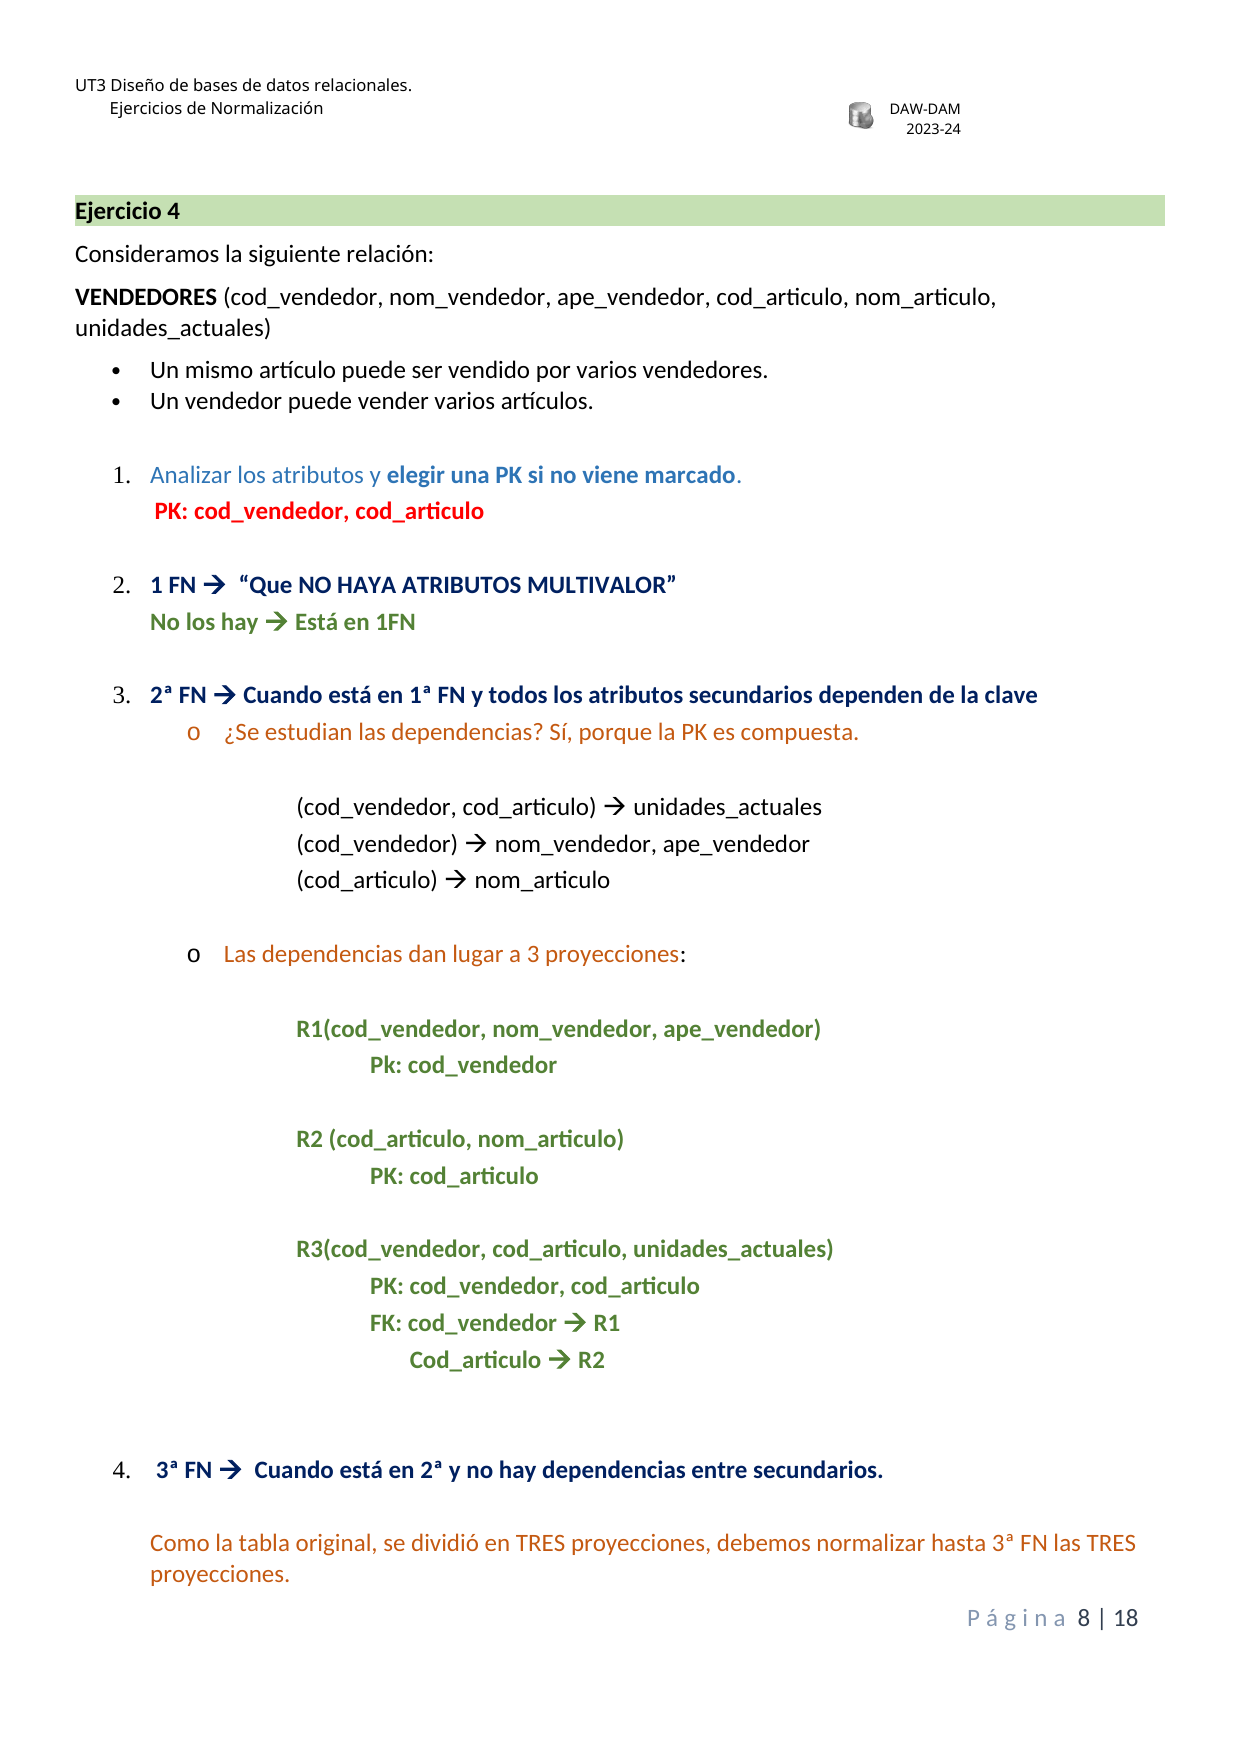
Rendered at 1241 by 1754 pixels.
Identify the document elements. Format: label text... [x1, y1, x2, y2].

text Cod_articulo  R2 [150, 1344, 1165, 1374]
text PK: cod_vendedor, cod_articulo [150, 1270, 1165, 1301]
text (cod_vendedor)  nom_vendedor, ape_vendedor [222, 828, 1165, 858]
text Consideramos la siguiente relación: [75, 238, 1165, 269]
text PK: cod_vendedor, cod_articulo [75, 496, 1165, 526]
text Ejercicio 4 [75, 195, 1165, 226]
text No los hay  Está en 1FN [150, 606, 1165, 636]
text R2 (cod_articulo, nom_articulo) [222, 1123, 1165, 1154]
list 1 FN  “Que NO HAYA ATRIBUTOS MULTIVALOR” [112, 569, 1165, 599]
list Analizar los atributos y elegir una PK si no viene marcado. [112, 459, 1165, 489]
picture [846, 101, 874, 129]
list Un vendedor puede vender varios artículos. [112, 385, 1165, 416]
text R3(cod_vendedor, cod_articulo, unidades_actuales) [150, 1233, 1165, 1264]
list Las dependencias dan lugar a 3 proyecciones: [186, 938, 1165, 970]
text PK: cod_articulo [222, 1160, 1165, 1190]
text FK: cod_vendedor  R1 [150, 1307, 1165, 1337]
list Un mismo artículo puede ser vendido por varios vendedores. [112, 355, 1165, 385]
text R1(cod_vendedor, nom_vendedor, ape_vendedor) [296, 1013, 1165, 1043]
text (cod_vendedor, cod_articulo)  unidades_actuales [222, 791, 1165, 821]
list 3ª FN  Cuando está en 2ª y no hay dependencias entre secundarios. [112, 1454, 1165, 1484]
text VENDEDORES (cod_vendedor, nom_vendedor, ape_vendedor, cod_articulo, nom_articulo, unidades_actuales) [75, 281, 1165, 342]
text Como la tabla original, se dividió en TRES proyecciones, debemos normalizar hasta 3ª FN las TRES proyecciones. [150, 1528, 1165, 1589]
text (cod_articulo)  nom_articulo [222, 864, 1165, 895]
list ¿Se estudian las dependencias? Sí, porque la PK es compuesta. [186, 716, 1165, 748]
text Pk: cod_vendedor [222, 1049, 1165, 1080]
list 2ª FN  Cuando está en 1ª FN y todos los atributos secundarios dependen de la clave [112, 679, 1165, 710]
